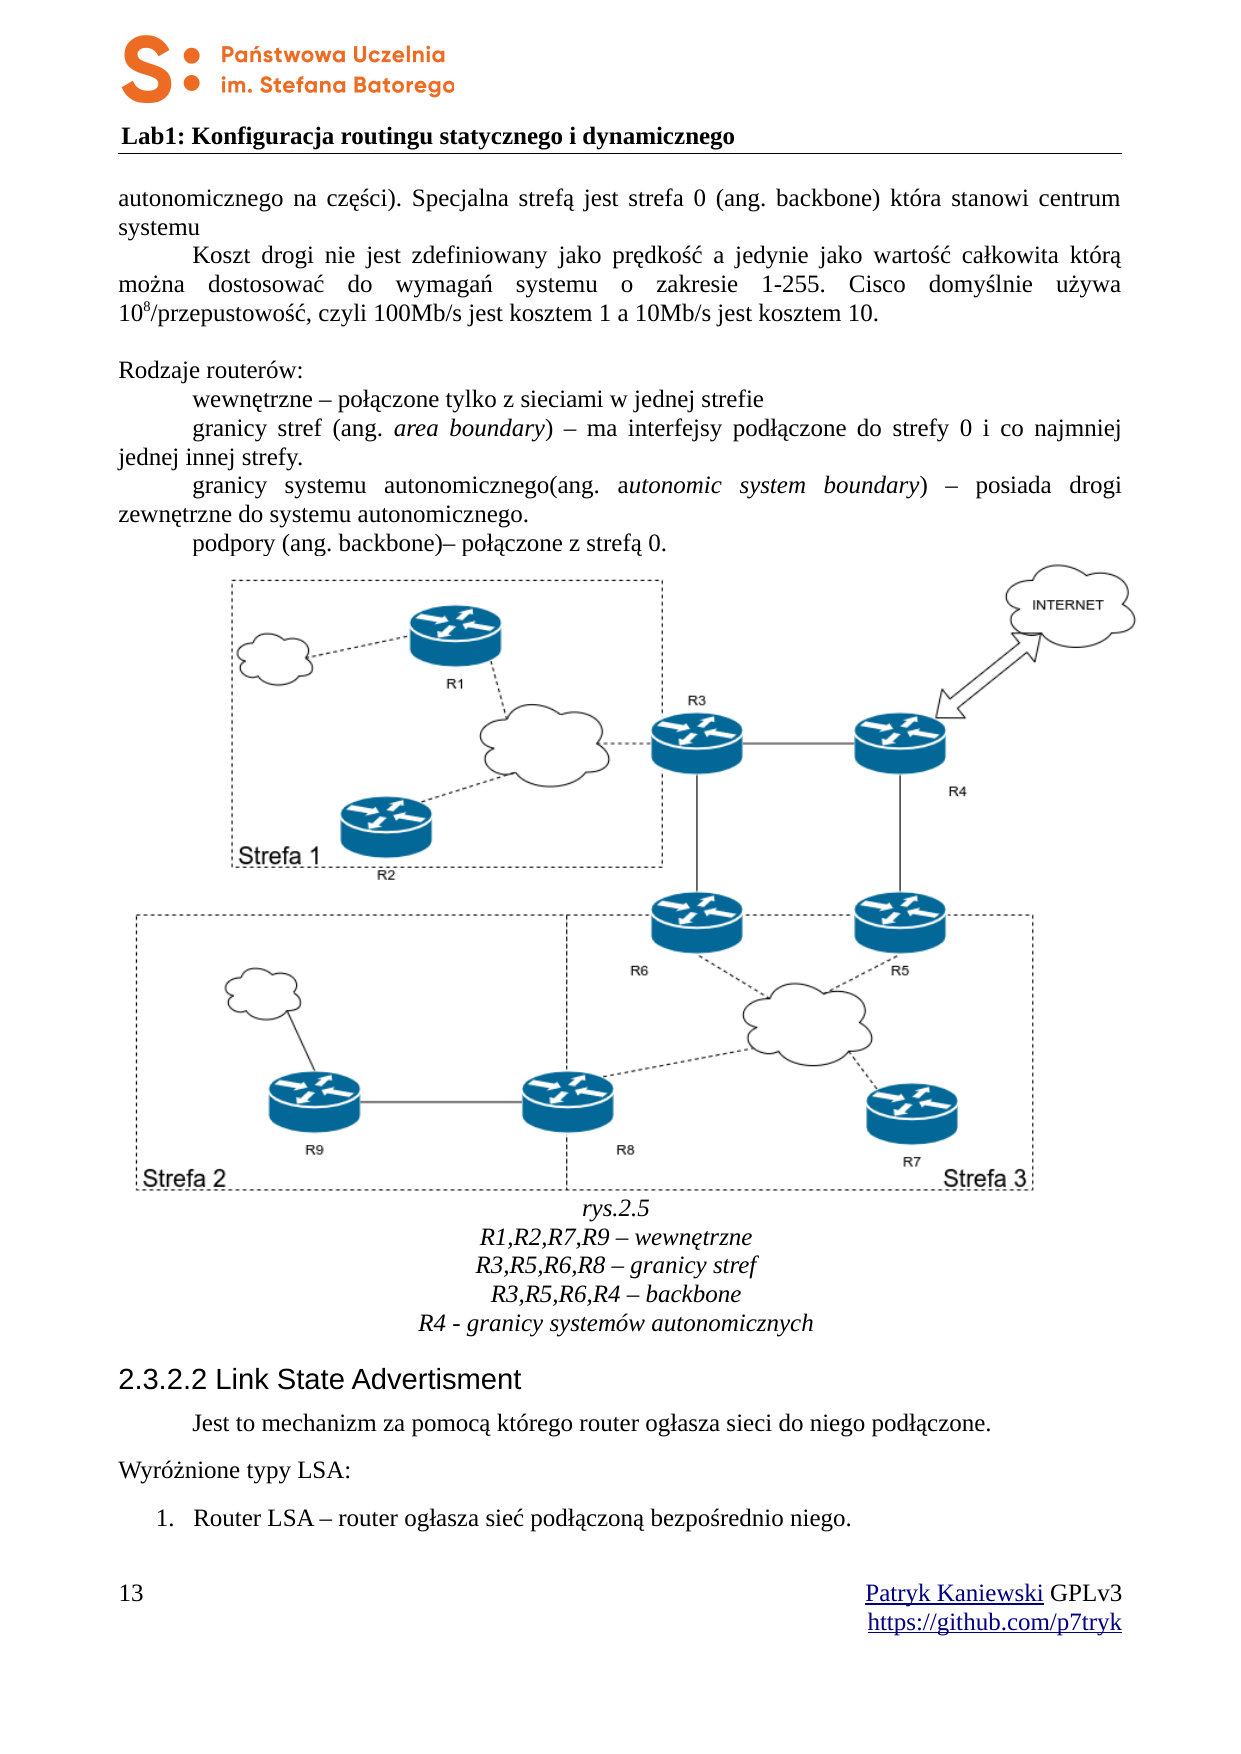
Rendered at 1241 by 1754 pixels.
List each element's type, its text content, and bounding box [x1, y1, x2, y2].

text granicy systemu autonomicznego(ang. autonomic system boundary) – posiada drogi zewnętrzne do systemu autonomicznego. [118, 471, 1122, 528]
text granicy stref (ang. area boundary) – ma interfejsy podłączone do strefy 0 i co najmniej jednej innej strefy. [118, 413, 1122, 471]
text R3,R5,R6,R4 – backbone [112, 1279, 1122, 1308]
picture [130, 556, 1141, 1193]
text R3,R5,R6,R8 – granicy stref [112, 1251, 1122, 1279]
text Jest to mechanizm za pomocą którego router ogłasza sieci do niego podłączone. [118, 1408, 1122, 1437]
text R4 - granicy systemów autonomicznych [112, 1308, 1122, 1337]
text wewnętrzne – połączone tylko z sieciami w jednej strefie [118, 384, 1122, 413]
text rys.2.5 [112, 557, 1122, 1222]
subtitle 2.3.2.2 Link State Advertisment [118, 1362, 1122, 1395]
text Wyróżnione typy LSA: [118, 1455, 1122, 1484]
picture [121, 35, 455, 103]
text Koszt drogi nie jest zdefiniowany jako prędkość a jedynie jako wartość całkowita którą można dostosować do wymagań systemu o zakresie 1-255. Cisco domyślnie używa 108/przepustowość, czyli 100Mb/s jest kosztem 1 a 10Mb/s jest kosztem 10. [118, 241, 1122, 327]
text podpory (ang. backbone)– połączone z strefą 0. [118, 528, 1122, 557]
text Rodzaje routerów: [118, 356, 1122, 384]
list Router LSA – router ogłasza sieć podłączoną bezpośrednio niego. [156, 1503, 1122, 1532]
text R1,R2,R7,R9 – wewnętrzne [112, 1222, 1122, 1251]
text autonomicznego na części). Specjalna strefą jest strefa 0 (ang. backbone) która stanowi centrum systemu [118, 183, 1122, 241]
